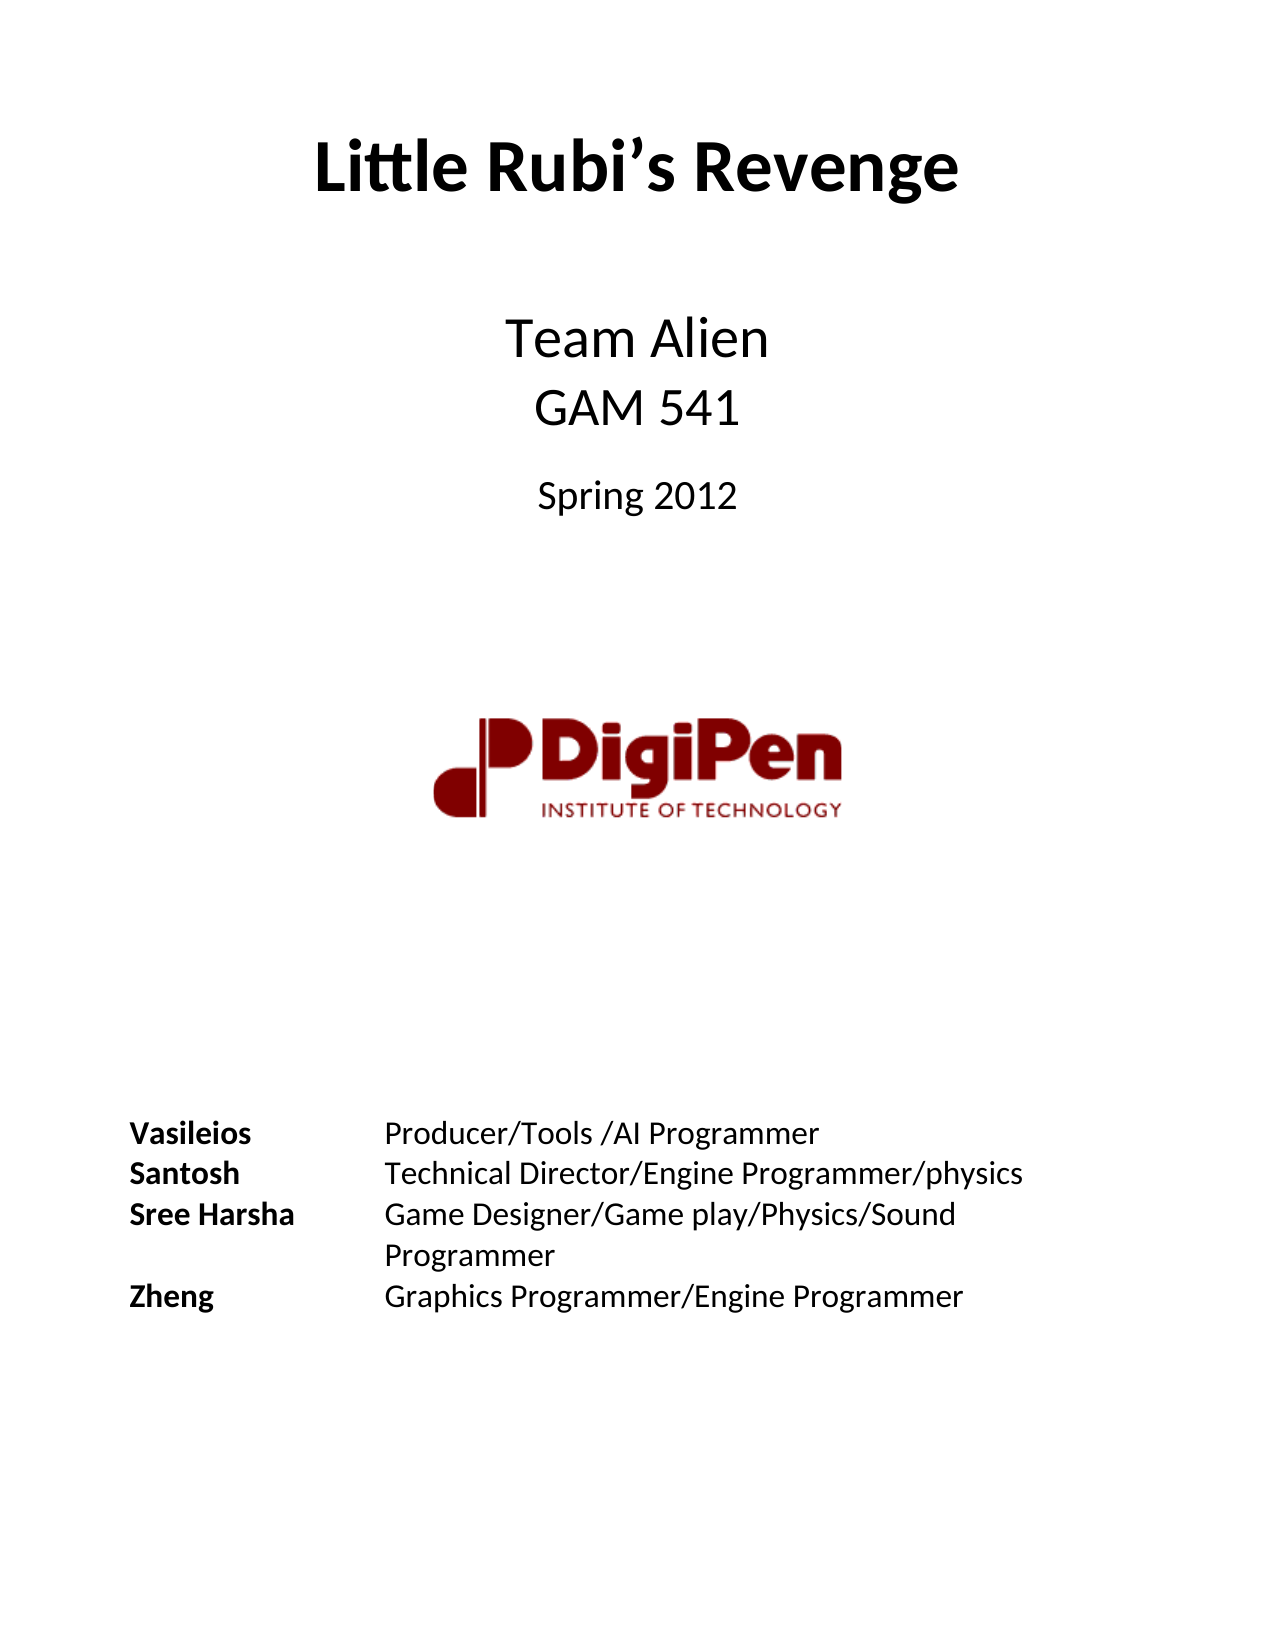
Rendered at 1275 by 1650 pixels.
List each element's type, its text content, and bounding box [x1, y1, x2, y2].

table_cell Game Designer/Game play/Physics/Sound Programmer [373, 1193, 1078, 1274]
text Team Alien [118, 301, 1157, 372]
table_cell Technical Director/Engine Programmer/physics [373, 1153, 1078, 1193]
table_header Vasileios [118, 1112, 373, 1152]
text GAM 541 [118, 372, 1157, 439]
table_cell Zheng [118, 1275, 373, 1315]
text Little Rubi’s Revenge [118, 118, 1157, 210]
table_cell Graphics Programmer/Engine Programmer [373, 1275, 1078, 1315]
text Spring 2012 [118, 469, 1157, 520]
table_cell Sree Harsha [118, 1193, 373, 1274]
table_cell Santosh [118, 1153, 373, 1193]
table_header Producer/Tools /AI Programmer [373, 1112, 1078, 1152]
